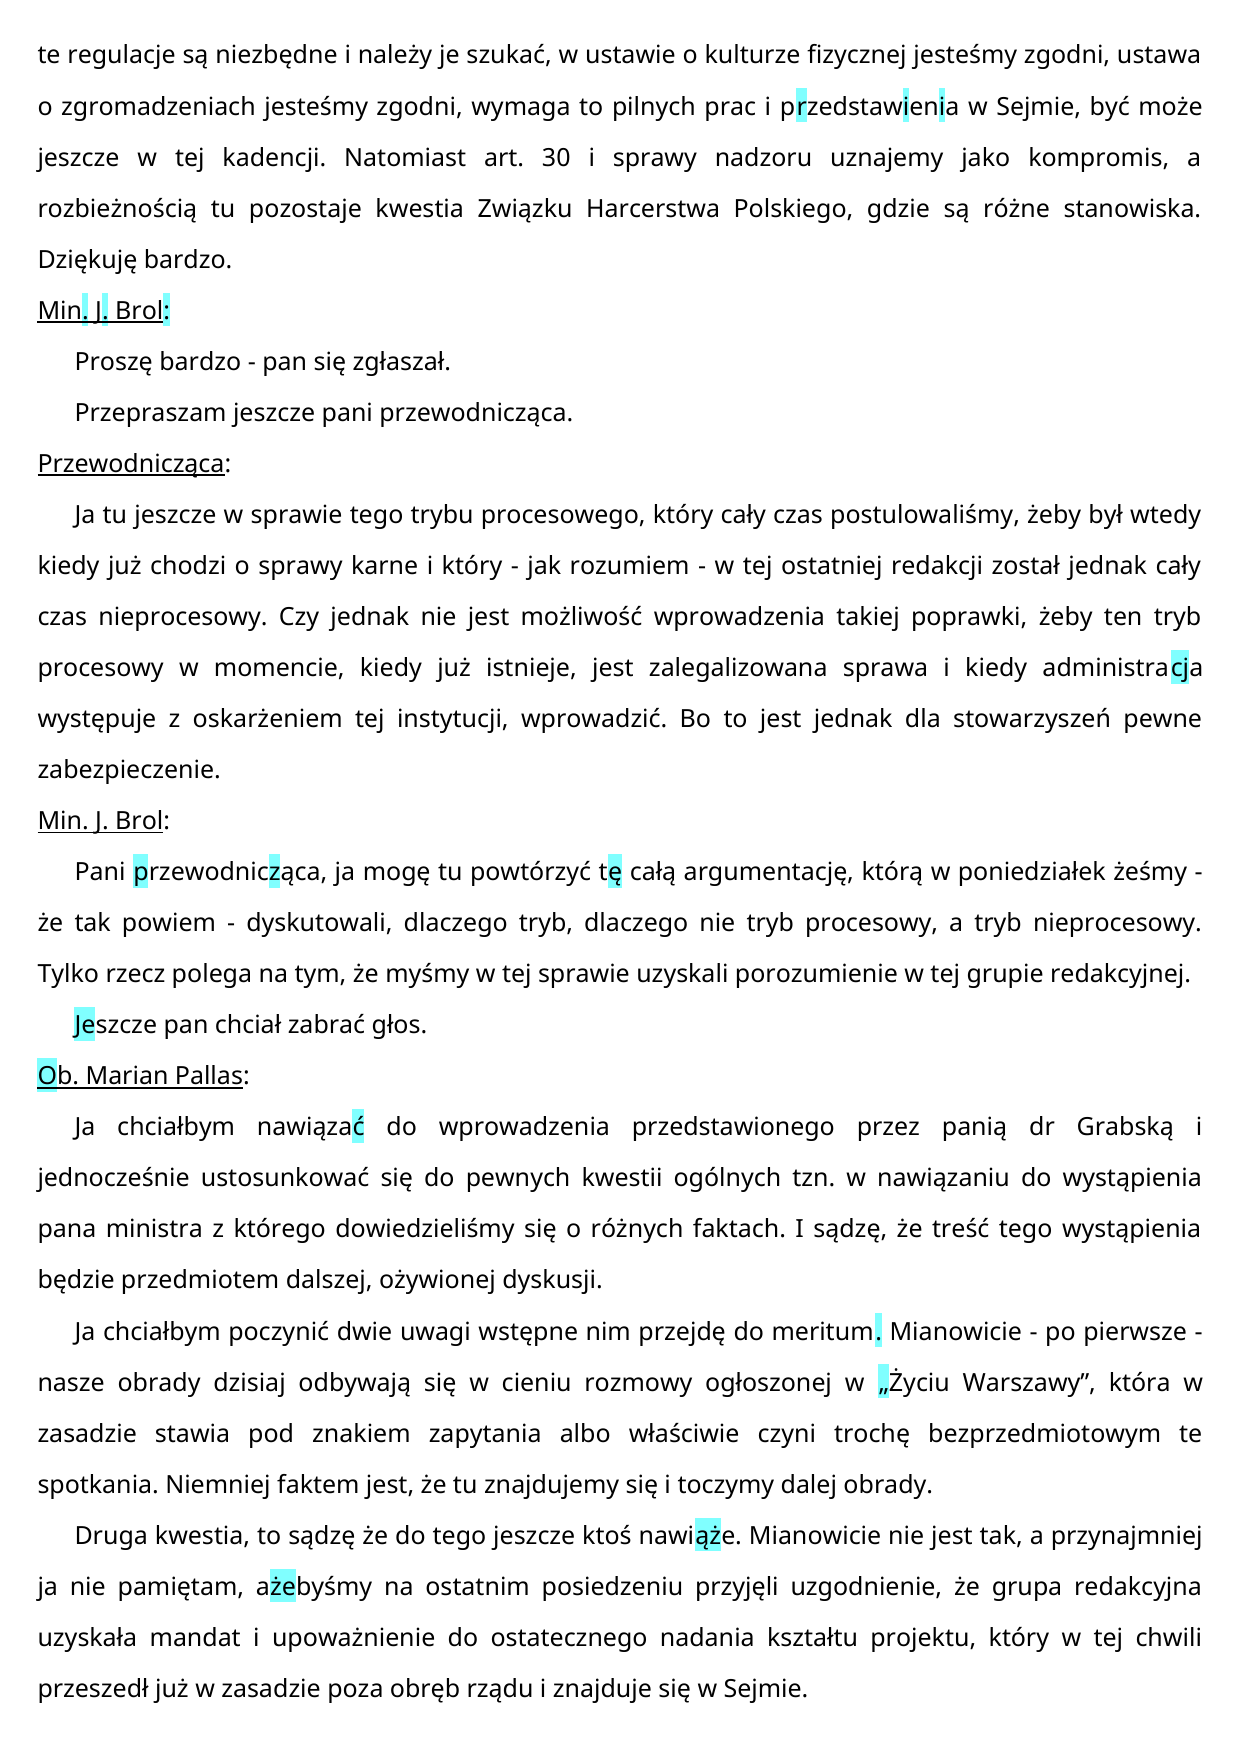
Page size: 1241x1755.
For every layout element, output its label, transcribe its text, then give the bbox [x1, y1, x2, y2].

text Ja chciałbym poczynić dwie uwagi wstępne nim przejdę do meritum. Mianowicie - po pierwsze - nasze obrady dzisiaj odbywają się w cieniu rozmowy ogłoszonej w „Życiu Warszawy”, która w zasadzie stawia pod znakiem zapytania albo właściwie czyni trochę bezprzedmiotowym te spotkania. Niemniej faktem jest, że tu znajdujemy się i toczymy dalej obrady. [37, 1313, 1203, 1500]
text Jeszcze pan chciał zabrać głos. [37, 1007, 1203, 1041]
text Min. J. Brol: [37, 292, 1203, 326]
text Proszę bardzo - pan się zgłaszał. [37, 343, 1203, 377]
text Ja chciałbym nawiązać do wprowadzenia przedstawionego przez panią dr Grabską i jednocześnie ustosunkować się do pewnych kwestii ogólnych tzn. w nawiązaniu do wystąpienia pana ministra z którego dowiedzieliśmy się o różnych faktach. I sądzę, że treść tego wystąpienia będzie przedmiotem dalszej, ożywionej dyskusji. [37, 1109, 1203, 1296]
text Min. J. Brol: [37, 803, 1203, 837]
text te regulacje są niezbędne i należy je szukać, w ustawie o kulturze fizycznej jesteśmy zgodni, ustawa o zgromadzeniach jesteśmy zgodni, wymaga to pilnych prac i przedstawienia w Sejmie, być może jeszcze w tej kadencji. Natomiast art. 30 i sprawy nadzoru uznajemy jako kompromis, a rozbieżnością tu pozostaje kwestia Związku Harcerstwa Polskiego, gdzie są różne stanowiska. Dziękuję bardzo. [37, 37, 1203, 275]
text Pani przewodnicząca, ja mogę tu powtórzyć tę całą argumentację, którą w poniedziałek żeśmy - że tak powiem - dyskutowali, dlaczego tryb, dlaczego nie tryb procesowy, a tryb nieprocesowy. Tylko rzecz polega na tym, że myśmy w tej sprawie uzyskali porozumienie w tej grupie redakcyjnej. [37, 854, 1203, 990]
text Przewodnicząca: [37, 446, 1203, 479]
text Druga kwestia, to sądzę że do tego jeszcze ktoś nawiąże. Mianowicie nie jest tak, a przynajmniej ja nie pamiętam, ażebyśmy na ostatnim posiedzeniu przyjęli uzgodnienie, że grupa redakcyjna uzyskała mandat i upoważnienie do ostatecznego nadania kształtu projektu, który w tej chwili przeszedł już w zasadzie poza obręb rządu i znajduje się w Sejmie. [37, 1517, 1203, 1704]
text Ja tu jeszcze w sprawie tego trybu procesowego, który cały czas postulowaliśmy, żeby był wtedy kiedy już chodzi o sprawy karne i który - jak rozumiem - w tej ostatniej redakcji został jednak cały czas nieprocesowy. Czy jednak nie jest możliwość wprowadzenia takiej poprawki, żeby ten tryb procesowy w momencie, kiedy już istnieje, jest zalegalizowana sprawa i kiedy administracja występuje z oskarżeniem tej instytucji, wprowadzić. Bo to jest jednak dla stowarzyszeń pewne zabezpieczenie. [37, 497, 1203, 786]
text Ob. Marian Pallas: [37, 1058, 1203, 1092]
text Przepraszam jeszcze pani przewodnicząca. [37, 394, 1203, 428]
